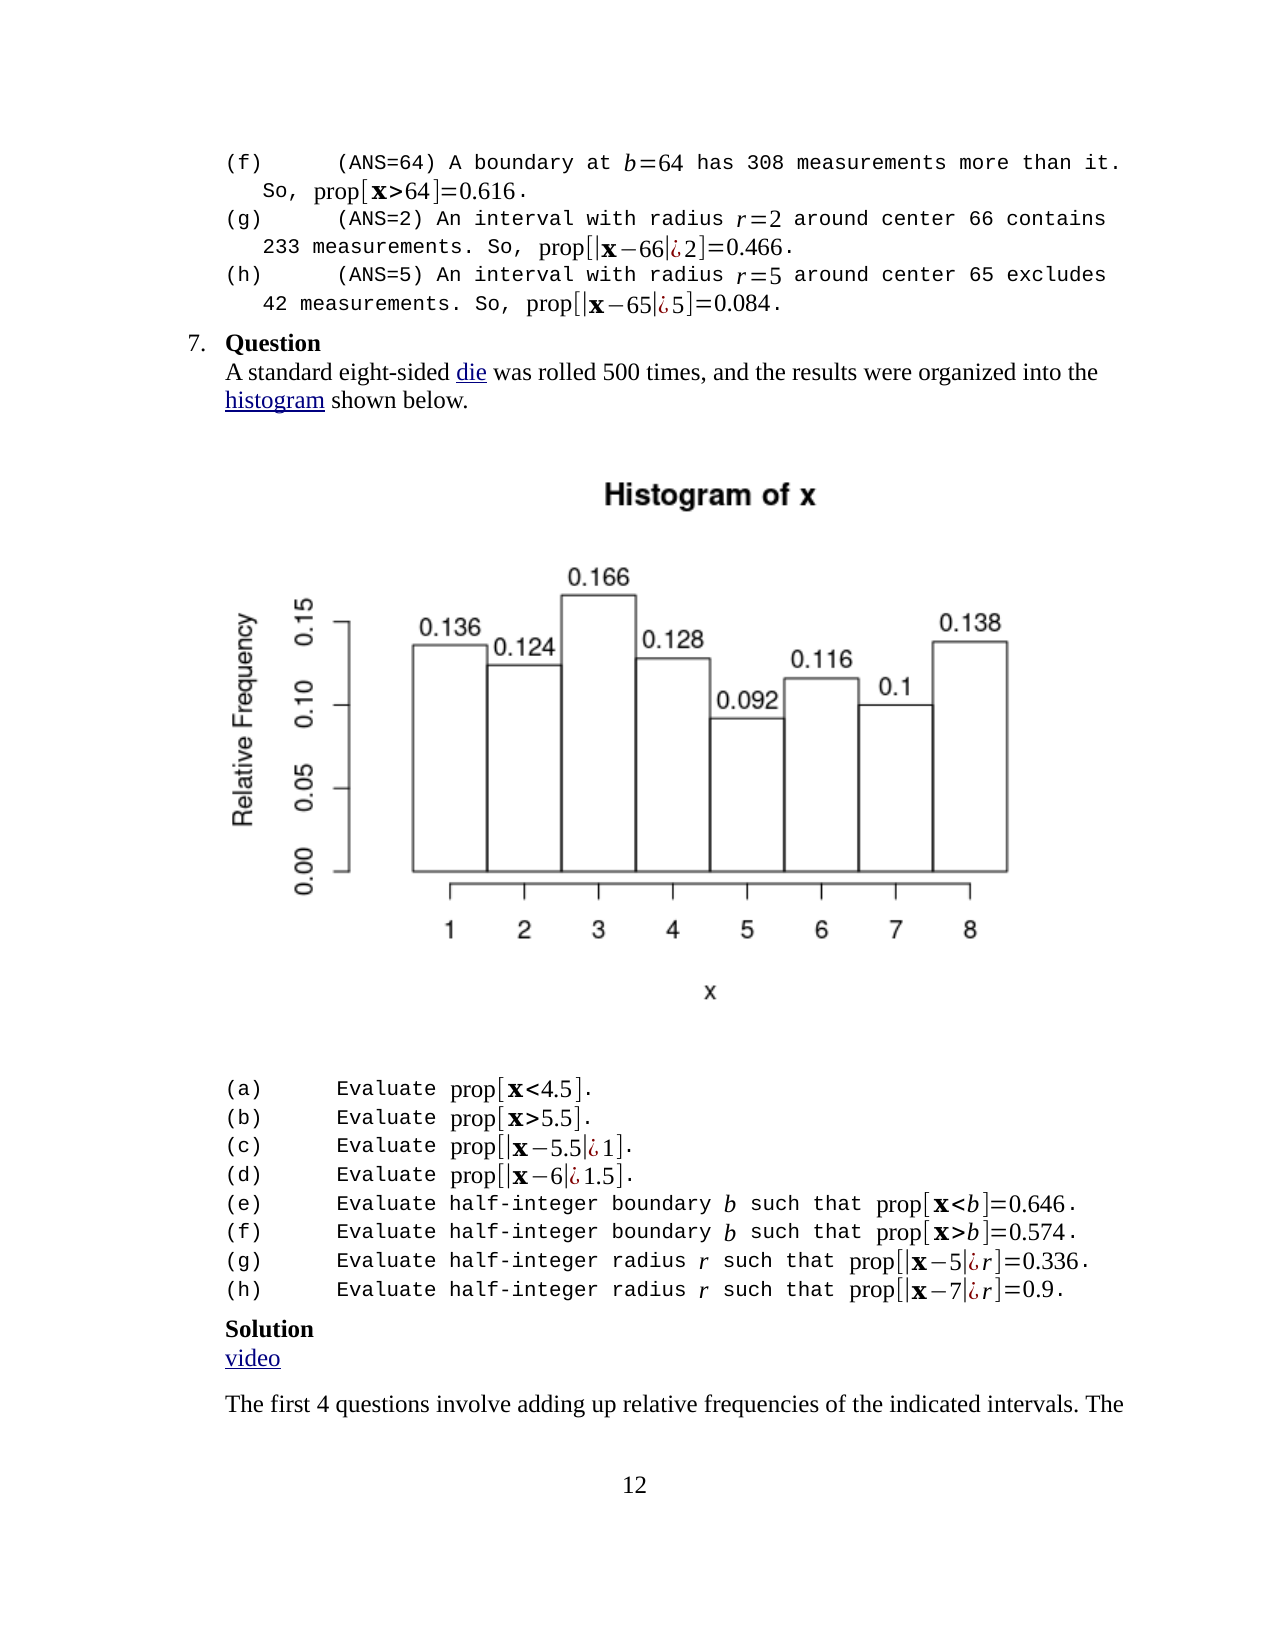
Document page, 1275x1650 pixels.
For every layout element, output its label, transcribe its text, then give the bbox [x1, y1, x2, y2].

picture [225, 432, 1134, 1039]
list Evaluate . [225, 1162, 1125, 1190]
list Evaluate . [225, 1133, 1125, 1162]
list Evaluate . [225, 1104, 1125, 1133]
list (ANS=2) An interval with radius around center 66 contains 233 measurements. So, . [225, 206, 1125, 262]
list Solution video [187, 1314, 1125, 1371]
list (ANS=64) A boundary at has 308 measurements more than it. So, . [225, 150, 1125, 206]
list Question A standard eight-sided die was rolled 500 times, and the results were organized into the histogram shown below. [187, 328, 1125, 414]
list Evaluate half-integer boundary such that . [225, 1219, 1125, 1247]
list Evaluate half-integer radius such that . [225, 1247, 1125, 1276]
list Evaluate half-integer radius such that . [225, 1276, 1125, 1305]
list The first 4 questions involve adding up relative frequencies of the indicated intervals. The [187, 1389, 1125, 1418]
list Evaluate half-integer boundary such that . [225, 1190, 1125, 1219]
list Evaluate . [225, 1076, 1125, 1104]
list (ANS=5) An interval with radius around center 65 excludes 42 measurements. So, . [225, 262, 1125, 319]
